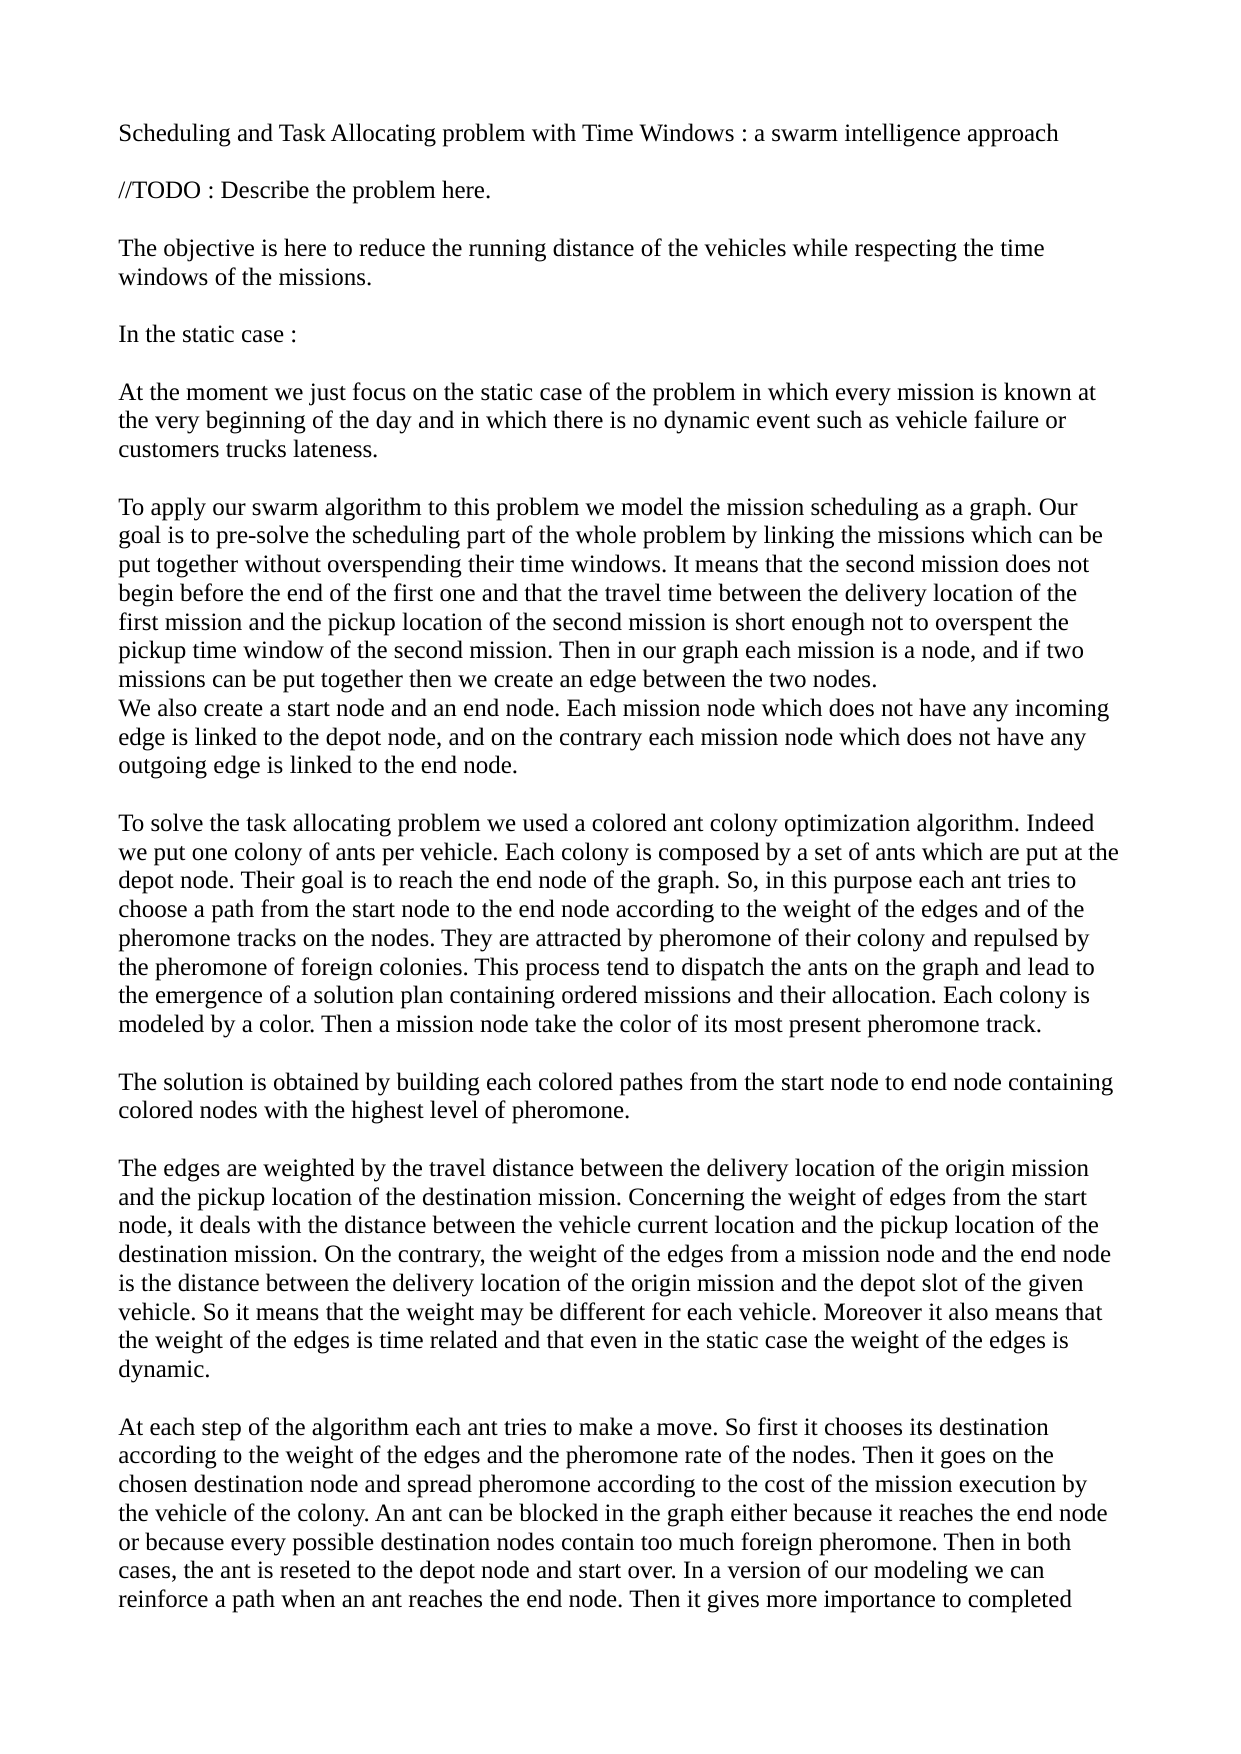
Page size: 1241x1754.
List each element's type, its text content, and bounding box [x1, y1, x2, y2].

text The objective is here to reduce the running distance of the vehicles while respecting the time windows of the missions. [118, 233, 1122, 291]
text Scheduling and Task Allocating problem with Time Windows : a swarm intelligence approach [118, 118, 1122, 147]
text At the moment we just focus on the static case of the problem in which every mission is known at the very beginning of the day and in which there is no dynamic event such as vehicle failure or customers trucks lateness. [118, 377, 1122, 463]
text //TODO : Describe the problem here. [118, 176, 1122, 204]
text The solution is obtained by building each colored pathes from the start node to end node containing colored nodes with the highest level of pheromone. [118, 1067, 1122, 1124]
text To solve the task allocating problem we used a colored ant colony optimization algorithm. Indeed we put one colony of ants per vehicle. Each colony is composed by a set of ants which are put at the depot node. Their goal is to reach the end node of the graph. So, in this purpose each ant tries to choose a path from the start node to the end node according to the weight of the edges and of the pheromone tracks on the nodes. They are attracted by pheromone of their colony and repulsed by the pheromone of foreign colonies. This process tend to dispatch the ants on the graph and lead to the emergence of a solution plan containing ordered missions and their allocation. Each colony is modeled by a color. Then a mission node take the color of its most present pheromone track. [118, 808, 1122, 1038]
text In the static case : [118, 319, 1122, 348]
text The edges are weighted by the travel distance between the delivery location of the origin mission and the pickup location of the destination mission. Concerning the weight of edges from the start node, it deals with the distance between the vehicle current location and the pickup location of the destination mission. On the contrary, the weight of the edges from a mission node and the end node is the distance between the delivery location of the origin mission and the depot slot of the given vehicle. So it means that the weight may be different for each vehicle. Moreover it also means that the weight of the edges is time related and that even in the static case the weight of the edges is dynamic. [118, 1153, 1122, 1383]
text At each step of the algorithm each ant tries to make a move. So first it chooses its destination according to the weight of the edges and the pheromone rate of the nodes. Then it goes on the chosen destination node and spread pheromone according to the cost of the mission execution by the vehicle of the colony. An ant can be blocked in the graph either because it reaches the end node or because every possible destination nodes contain too much foreign pheromone. Then in both cases, the ant is reseted to the depot node and start over. In a version of our modeling we can reinforce a path when an ant reaches the end node. Then it gives more importance to completed [118, 1412, 1122, 1613]
text We also create a start node and an end node. Each mission node which does not have any incoming edge is linked to the depot node, and on the contrary each mission node which does not have any outgoing edge is linked to the end node. [118, 693, 1122, 779]
text To apply our swarm algorithm to this problem we model the mission scheduling as a graph. Our goal is to pre-solve the scheduling part of the whole problem by linking the missions which can be put together without overspending their time windows. It means that the second mission does not begin before the end of the first one and that the travel time between the delivery location of the first mission and the pickup location of the second mission is short enough not to overspent the pickup time window of the second mission. Then in our graph each mission is a node, and if two missions can be put together then we create an edge between the two nodes. [118, 492, 1122, 693]
